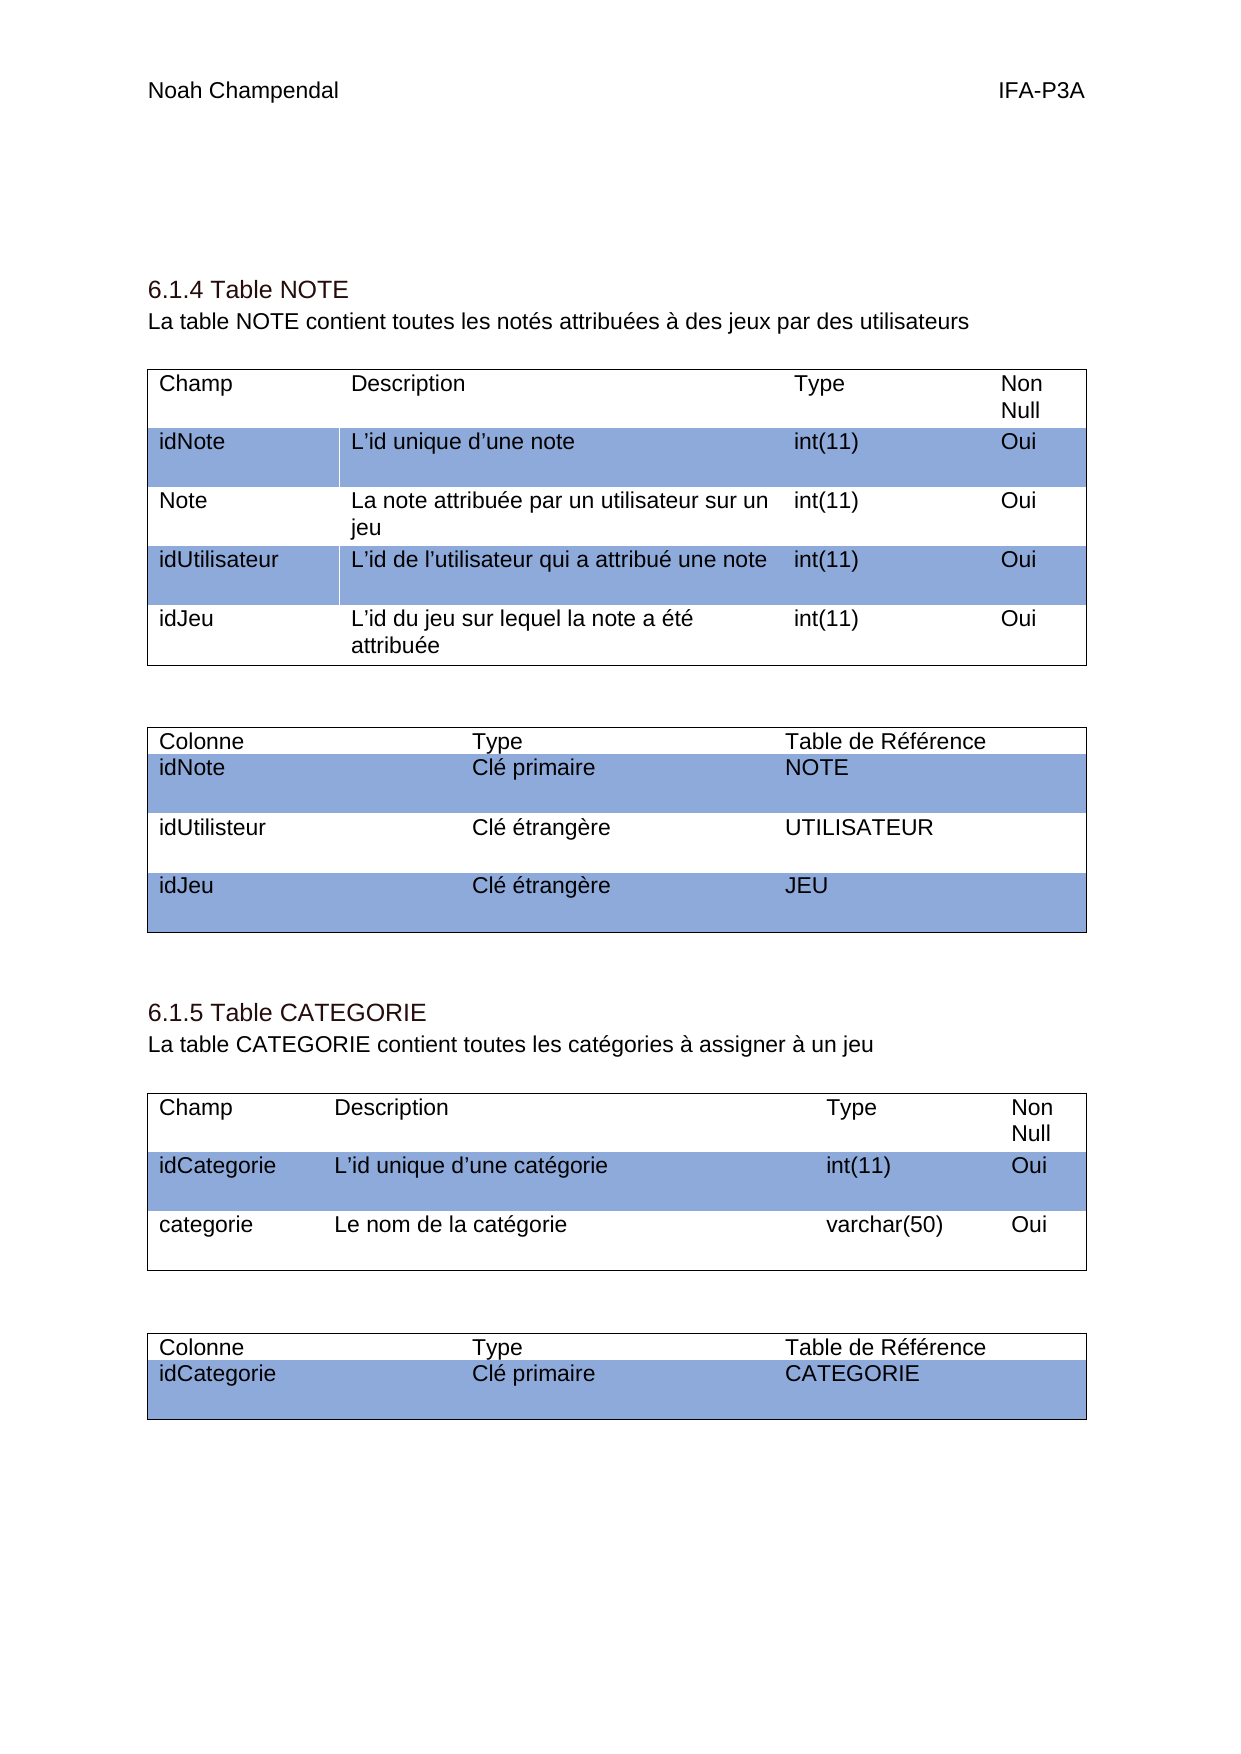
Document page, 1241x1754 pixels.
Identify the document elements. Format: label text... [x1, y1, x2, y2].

table_header Champ [148, 370, 339, 428]
table_cell Clé primaire [461, 1360, 774, 1419]
table_cell Clé primaire [461, 754, 774, 813]
table_cell Note [148, 487, 339, 546]
table_cell int(11) [783, 605, 989, 664]
table_cell int(11) [783, 428, 989, 487]
table_header Type [815, 1094, 1000, 1152]
table_cell UTILISATEUR [774, 814, 1086, 872]
table_cell L’id unique d’une catégorie [323, 1152, 667, 1211]
table_cell idNote [148, 428, 339, 487]
table_header Colonne [148, 728, 461, 754]
table_cell idCategorie [148, 1152, 323, 1211]
table_header [667, 1094, 815, 1152]
table_cell L’id du jeu sur lequel la note a été attribuée [340, 605, 783, 664]
table_cell idJeu [148, 873, 461, 932]
table_header Table de Référence [774, 1334, 1086, 1360]
table_cell L’id de l’utilisateur qui a attribué une note [340, 546, 783, 605]
table_cell [667, 1211, 815, 1270]
subtitle 6.1.5 Table CATEGORIE [148, 998, 1093, 1027]
table_cell idUtilisteur [148, 814, 461, 872]
table_header Description [323, 1094, 667, 1152]
table_cell [667, 1152, 815, 1211]
table_cell Oui [1000, 1152, 1086, 1211]
table_header Type [461, 1334, 774, 1360]
text La table NOTE contient toutes les notés attribuées à des jeux par des utilisateurs [148, 308, 1093, 334]
text La table CATEGORIE contient toutes les catégories à assigner à un jeu [148, 1031, 1093, 1058]
table_cell Oui [989, 428, 1086, 487]
table_header Type [461, 728, 774, 754]
table_cell La note attribuée par un utilisateur sur un jeu [340, 487, 783, 546]
table_cell Clé étrangère [461, 873, 774, 932]
table_header Non Null [1000, 1094, 1086, 1152]
table_header Colonne [148, 1334, 461, 1360]
table_cell Oui [989, 605, 1086, 664]
table_header Description [340, 370, 783, 428]
table_cell idUtilisateur [148, 546, 339, 605]
table_header Non Null [989, 370, 1086, 428]
table_cell idCategorie [148, 1360, 461, 1419]
subtitle 6.1.4 Table NOTE [148, 275, 1093, 303]
table_header Type [783, 370, 989, 428]
table_cell idNote [148, 754, 461, 813]
table_cell int(11) [783, 546, 989, 605]
table_cell Oui [989, 546, 1086, 605]
table_cell varchar(50) [815, 1211, 1000, 1270]
table_cell Oui [1000, 1211, 1086, 1270]
table_cell Oui [989, 487, 1086, 546]
table_cell L’id unique d’une note [340, 428, 783, 487]
table_header Table de Référence [774, 728, 1086, 754]
table_header Champ [148, 1094, 323, 1152]
table_cell int(11) [815, 1152, 1000, 1211]
table_cell NOTE [774, 754, 1086, 813]
table_cell idJeu [148, 605, 339, 664]
table_cell int(11) [783, 487, 989, 546]
table_cell CATEGORIE [774, 1360, 1086, 1419]
table_cell Clé étrangère [461, 814, 774, 872]
table_cell JEU [774, 873, 1086, 932]
table_cell categorie [148, 1211, 323, 1270]
table_cell Le nom de la catégorie [323, 1211, 667, 1270]
